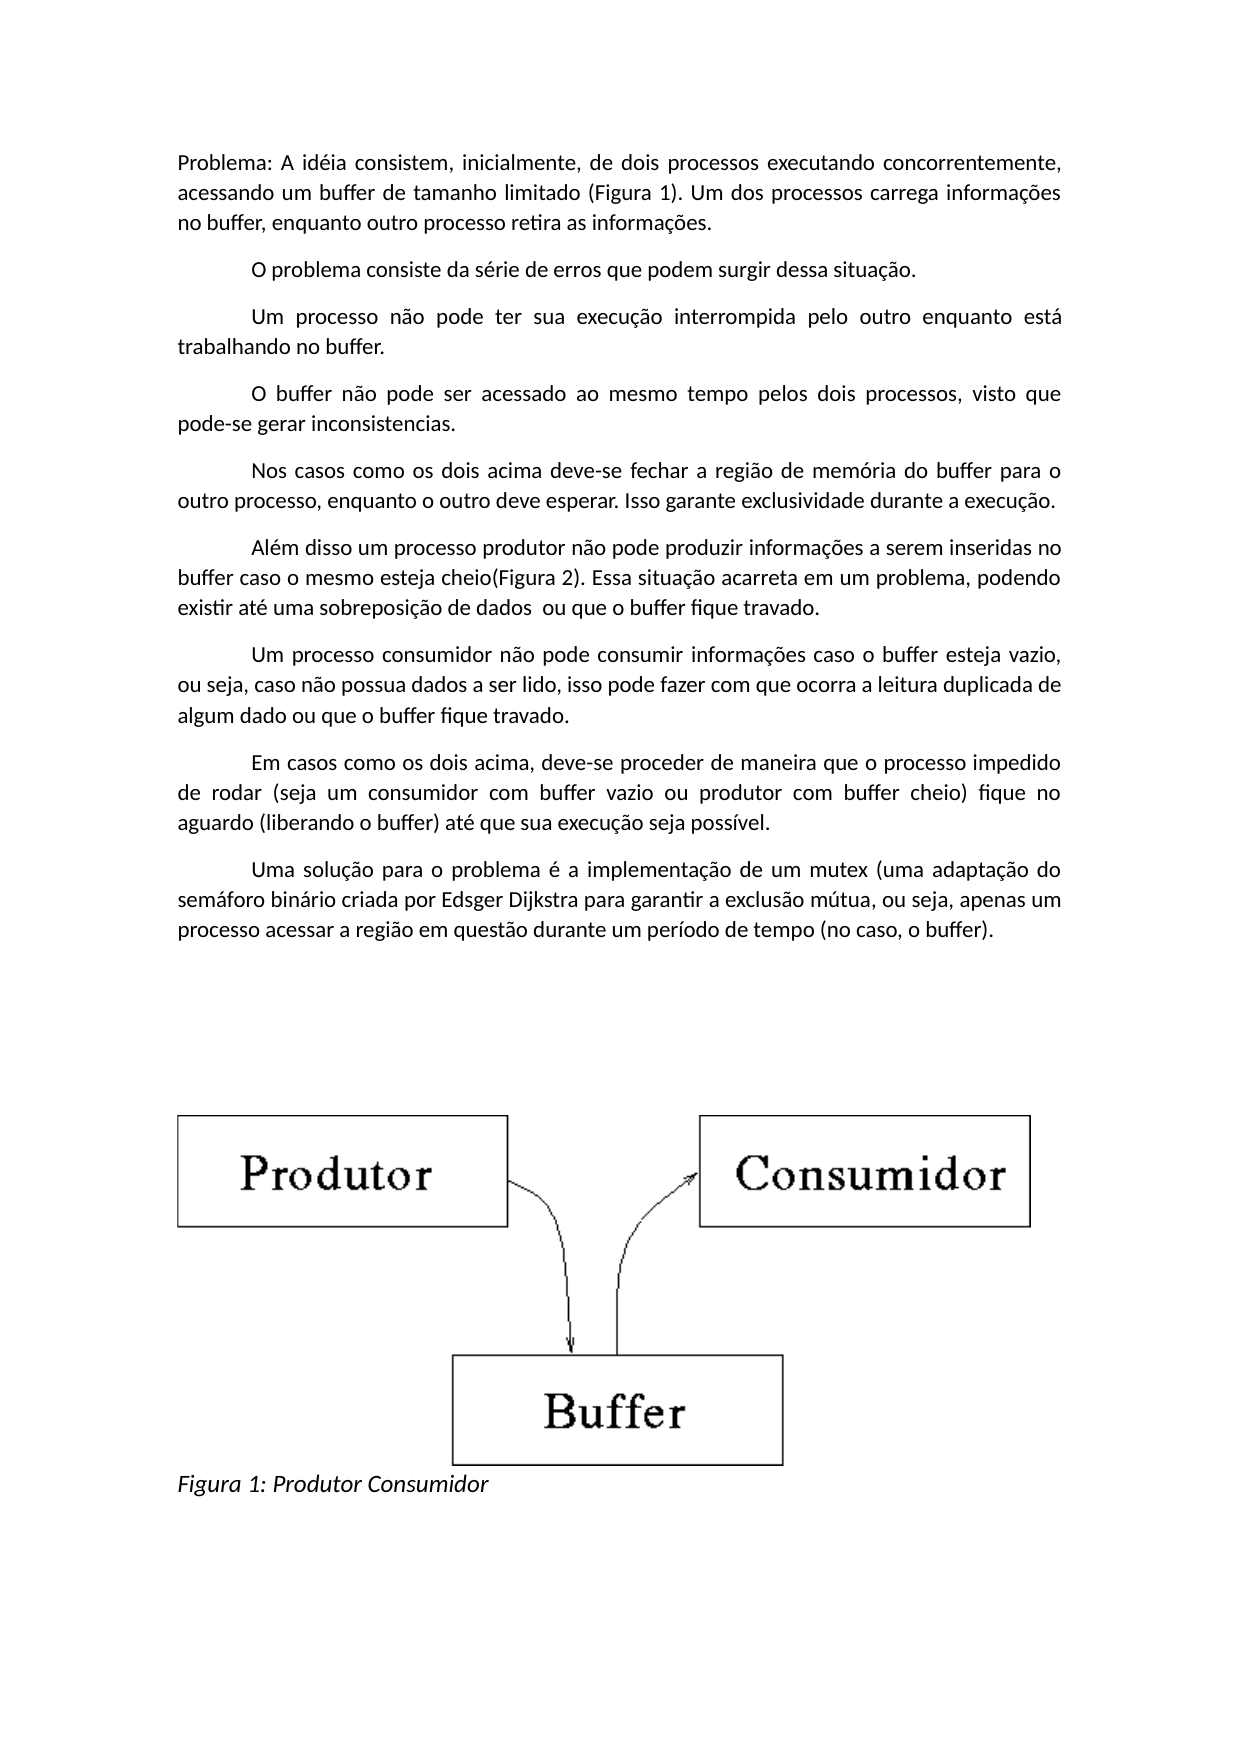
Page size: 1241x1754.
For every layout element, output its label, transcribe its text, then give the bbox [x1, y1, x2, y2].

text Em casos como os dois acima, deve-se proceder de maneira que o processo impedido de rodar (seja um consumidor com buffer vazio ou produtor com buffer cheio) fique no aguardo (liberando o buffer) até que sua execução seja possível. [177, 748, 1063, 836]
text Figura 1: Produtor Consumidor [177, 1466, 1031, 1498]
text Nos casos como os dois acima deve-se fechar a região de memória do buffer para o outro processo, enquanto o outro deve esperar. Isso garante exclusividade durante a execução. [177, 456, 1063, 514]
text O problema consiste da série de erros que podem surgir dessa situação. [177, 255, 1063, 283]
text O buffer não pode ser acessado ao mesmo tempo pelos dois processos, visto que pode-se gerar inconsistencias. [177, 379, 1063, 437]
text Além disso um processo produtor não pode produzir informações a serem inseridas no buffer caso o mesmo esteja cheio(Figura 2). Essa situação acarreta em um problema, podendo existir até uma sobreposição de dados ou que o buffer fique travado. [177, 533, 1063, 621]
text Um processo não pode ter sua execução interrompida pelo outro enquanto está trabalhando no buffer. [177, 302, 1063, 360]
text Problema: A idéia consistem, inicialmente, de dois processos executando concorrentemente, acessando um buffer de tamanho limitado (Figura 1). Um dos processos carrega informações no buffer, enquanto outro processo retira as informações. [177, 148, 1063, 236]
text Uma solução para o problema é a implementação de um mutex (uma adaptação do semáforo binário criada por Edsger Dijkstra para garantir a exclusão mútua, ou seja, apenas um processo acessar a região em questão durante um período de tempo (no caso, o buffer). [177, 855, 1063, 943]
picture [177, 1115, 1031, 1466]
text Um processo consumidor não pode consumir informações caso o buffer esteja vazio, ou seja, caso não possua dados a ser lido, isso pode fazer com que ocorra a leitura duplicada de algum dado ou que o buffer fique travado. [177, 640, 1063, 729]
